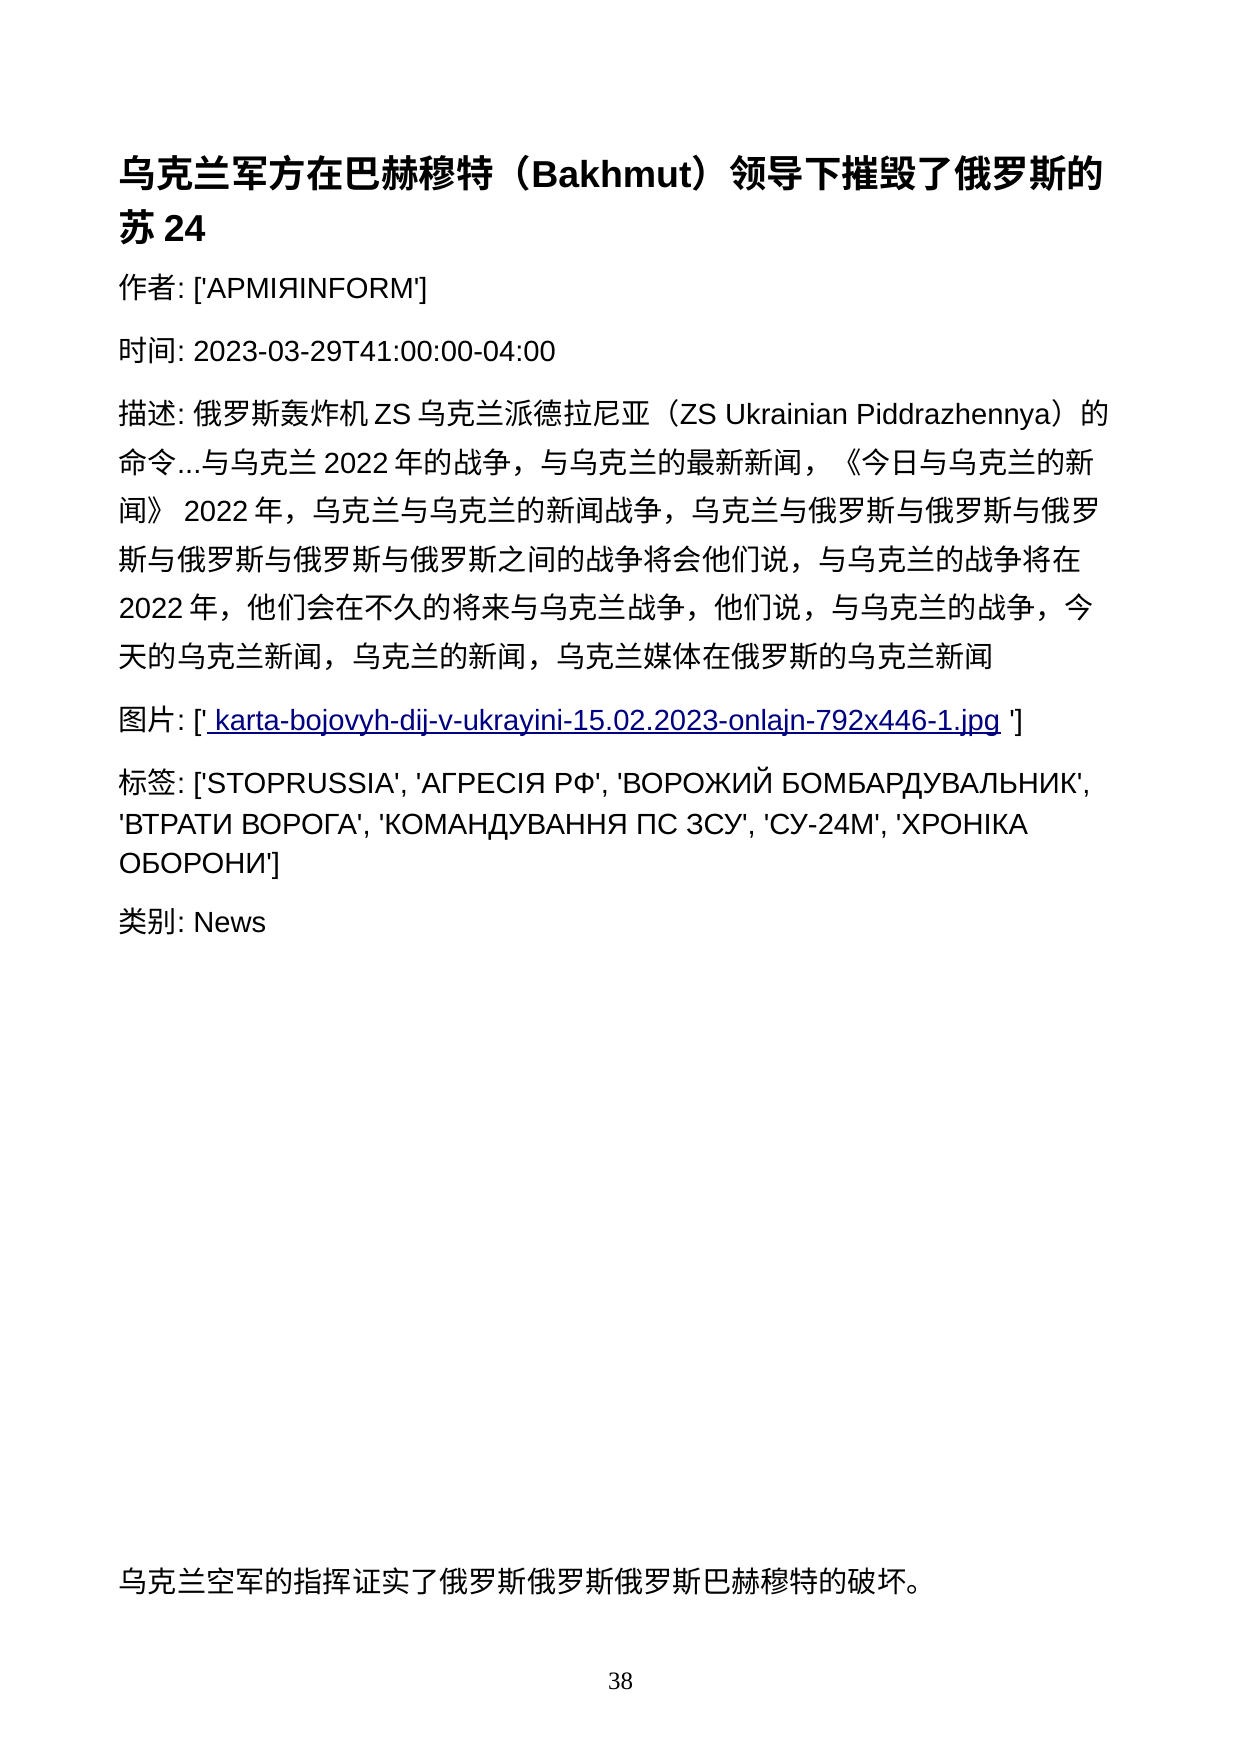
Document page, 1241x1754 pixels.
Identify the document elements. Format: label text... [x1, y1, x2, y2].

text 乌克兰空军的指挥证实了俄罗斯俄罗斯俄罗斯巴赫穆特的破坏。 [118, 962, 1122, 1601]
text 标签: ['STOPRUSSIA', 'АГРЕСІЯ РФ', 'ВОРОЖИЙ БОМБАРДУВАЛЬНИК', 'ВТРАТИ ВОРОГА', 'КОМАНДУВАННЯ ПС ЗСУ', 'СУ-24М', 'ХРОНІКА ОБОРОНИ'] [118, 760, 1122, 879]
subtitle 乌克兰军方在巴赫穆特（Bakhmut）领导下摧毁了俄罗斯的苏24 [118, 143, 1122, 252]
text 描述: 俄罗斯轰炸机ZS乌克兰派德拉尼亚（ZS Ukrainian Piddrazhennya）的命令...与乌克兰2022年的战争，与乌克兰的最新新闻，《今日与乌克兰的新闻》 2022年，乌克兰与乌克兰的新闻战争，乌克兰与俄罗斯与俄罗斯与俄罗斯与俄罗斯与俄罗斯与俄罗斯之间的战争将会他们说，与乌克兰的战争将在2022年，他们会在不久的将来与乌克兰战争，他们说，与乌克兰的战争，今天的乌克兰新闻，乌克兰的新闻，乌克兰媒体在俄罗斯的乌克兰新闻 [118, 391, 1122, 676]
text 作者: ['АРМІЯINFORM'] [118, 264, 1122, 307]
text 时间: 2023-03-29T41:00:00-04:00 [118, 328, 1122, 370]
text 类别: News [118, 899, 1122, 941]
text 图片: [' karta-bojovyh-dij-v-ukrayini-15.02.2023-onlajn-792x446-1.jpg '] [118, 697, 1122, 739]
